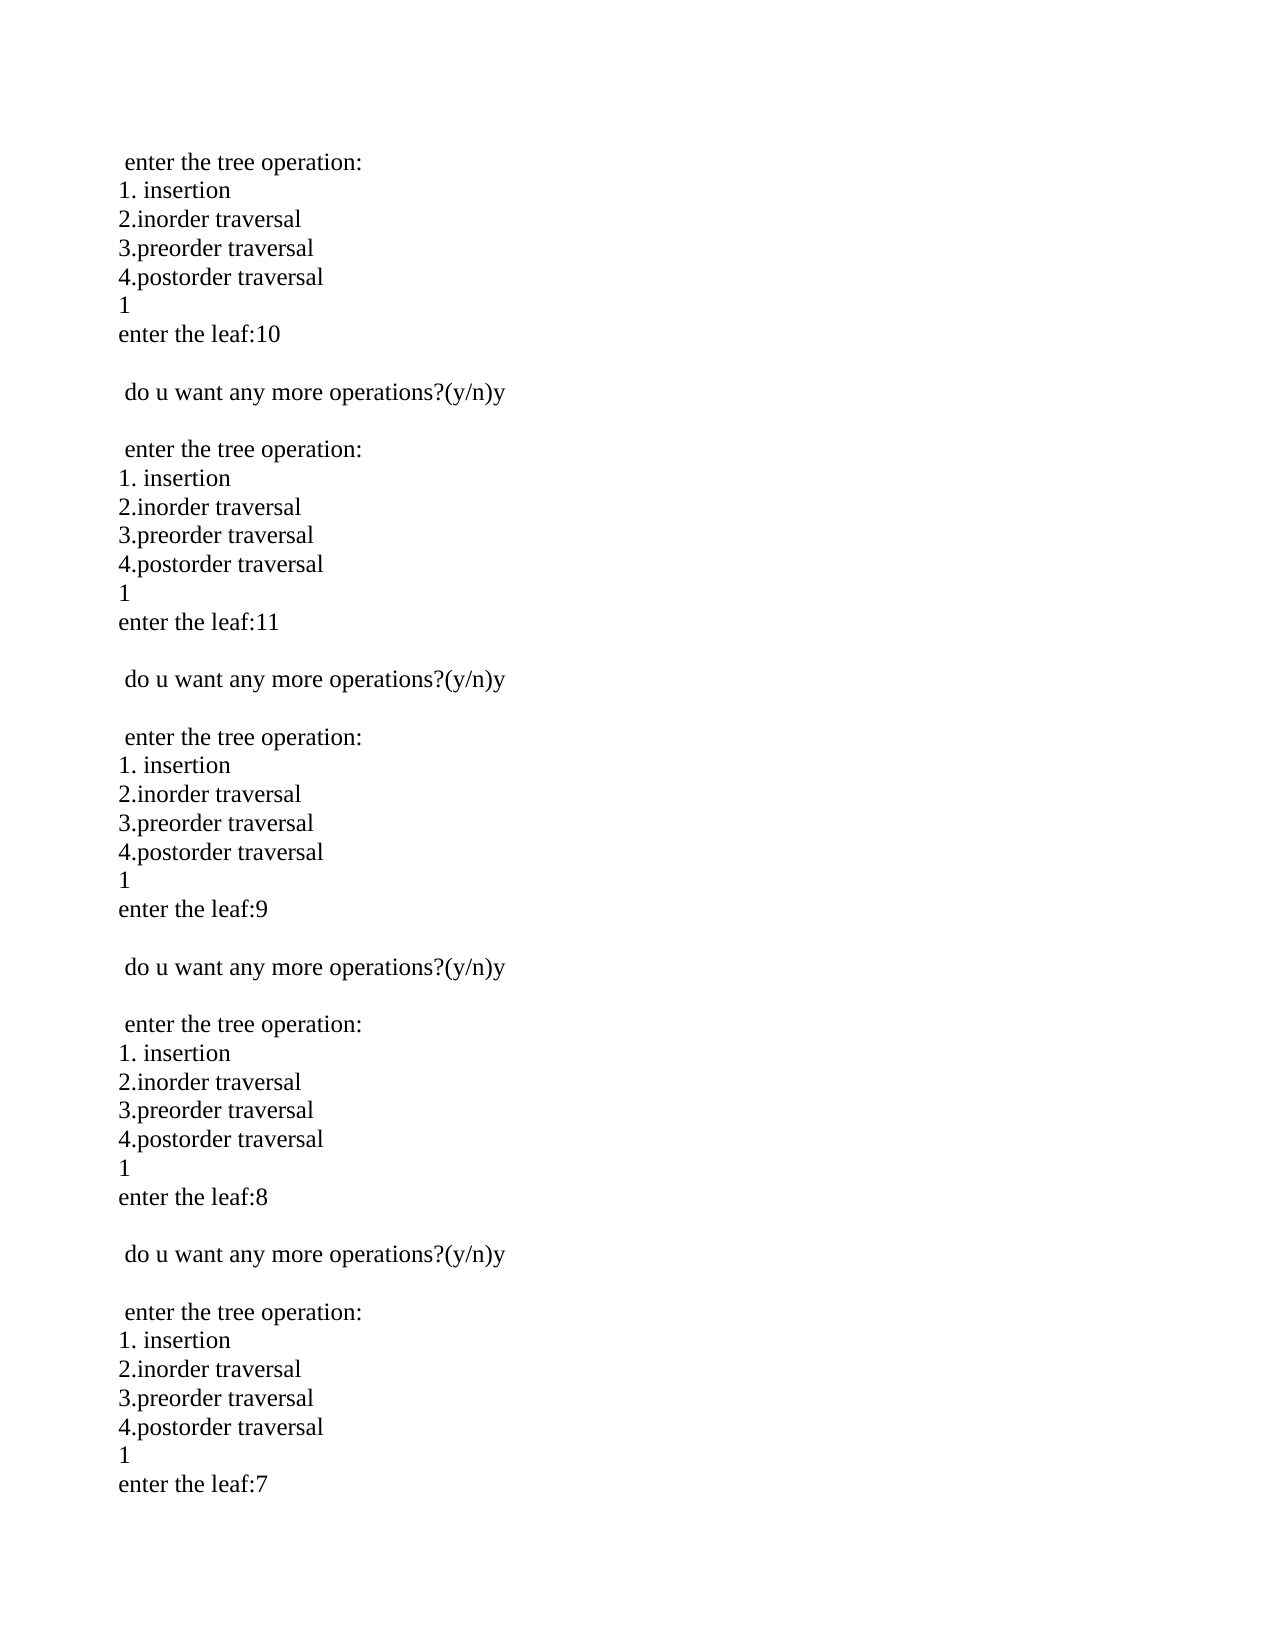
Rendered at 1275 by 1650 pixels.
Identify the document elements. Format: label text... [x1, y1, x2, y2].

text 1. insertion [118, 1038, 1157, 1067]
text enter the leaf:9 [118, 894, 1157, 923]
text 3.preorder traversal [118, 1383, 1157, 1412]
text enter the tree operation: [118, 147, 1157, 176]
text enter the tree operation: [118, 722, 1157, 751]
text 1 [118, 291, 1157, 319]
text enter the leaf:8 [118, 1182, 1157, 1211]
text 3.preorder traversal [118, 521, 1157, 549]
text 2.inorder traversal [118, 1354, 1157, 1383]
text enter the leaf:11 [118, 607, 1157, 636]
text 4.postorder traversal [118, 1412, 1157, 1441]
text 2.inorder traversal [118, 492, 1157, 521]
text 1 [118, 578, 1157, 607]
text do u want any more operations?(y/n)y [118, 377, 1157, 406]
text 2.inorder traversal [118, 204, 1157, 233]
text 1. insertion [118, 176, 1157, 204]
text 2.inorder traversal [118, 1067, 1157, 1096]
text 1 [118, 1441, 1157, 1469]
text do u want any more operations?(y/n)y [118, 1239, 1157, 1268]
text 3.preorder traversal [118, 1096, 1157, 1124]
text 1 [118, 866, 1157, 894]
text 3.preorder traversal [118, 233, 1157, 262]
text enter the tree operation: [118, 434, 1157, 463]
text 1 [118, 1153, 1157, 1182]
text 1. insertion [118, 751, 1157, 779]
text enter the tree operation: [118, 1297, 1157, 1326]
text 4.postorder traversal [118, 549, 1157, 578]
text 3.preorder traversal [118, 808, 1157, 837]
text enter the tree operation: [118, 1009, 1157, 1038]
text enter the leaf:7 [118, 1469, 1157, 1498]
text enter the leaf:10 [118, 319, 1157, 348]
text do u want any more operations?(y/n)y [118, 664, 1157, 693]
text 1. insertion [118, 1326, 1157, 1354]
text 4.postorder traversal [118, 837, 1157, 866]
text 2.inorder traversal [118, 779, 1157, 808]
text do u want any more operations?(y/n)y [118, 952, 1157, 981]
text 1. insertion [118, 463, 1157, 492]
text 4.postorder traversal [118, 1124, 1157, 1153]
text 4.postorder traversal [118, 262, 1157, 291]
